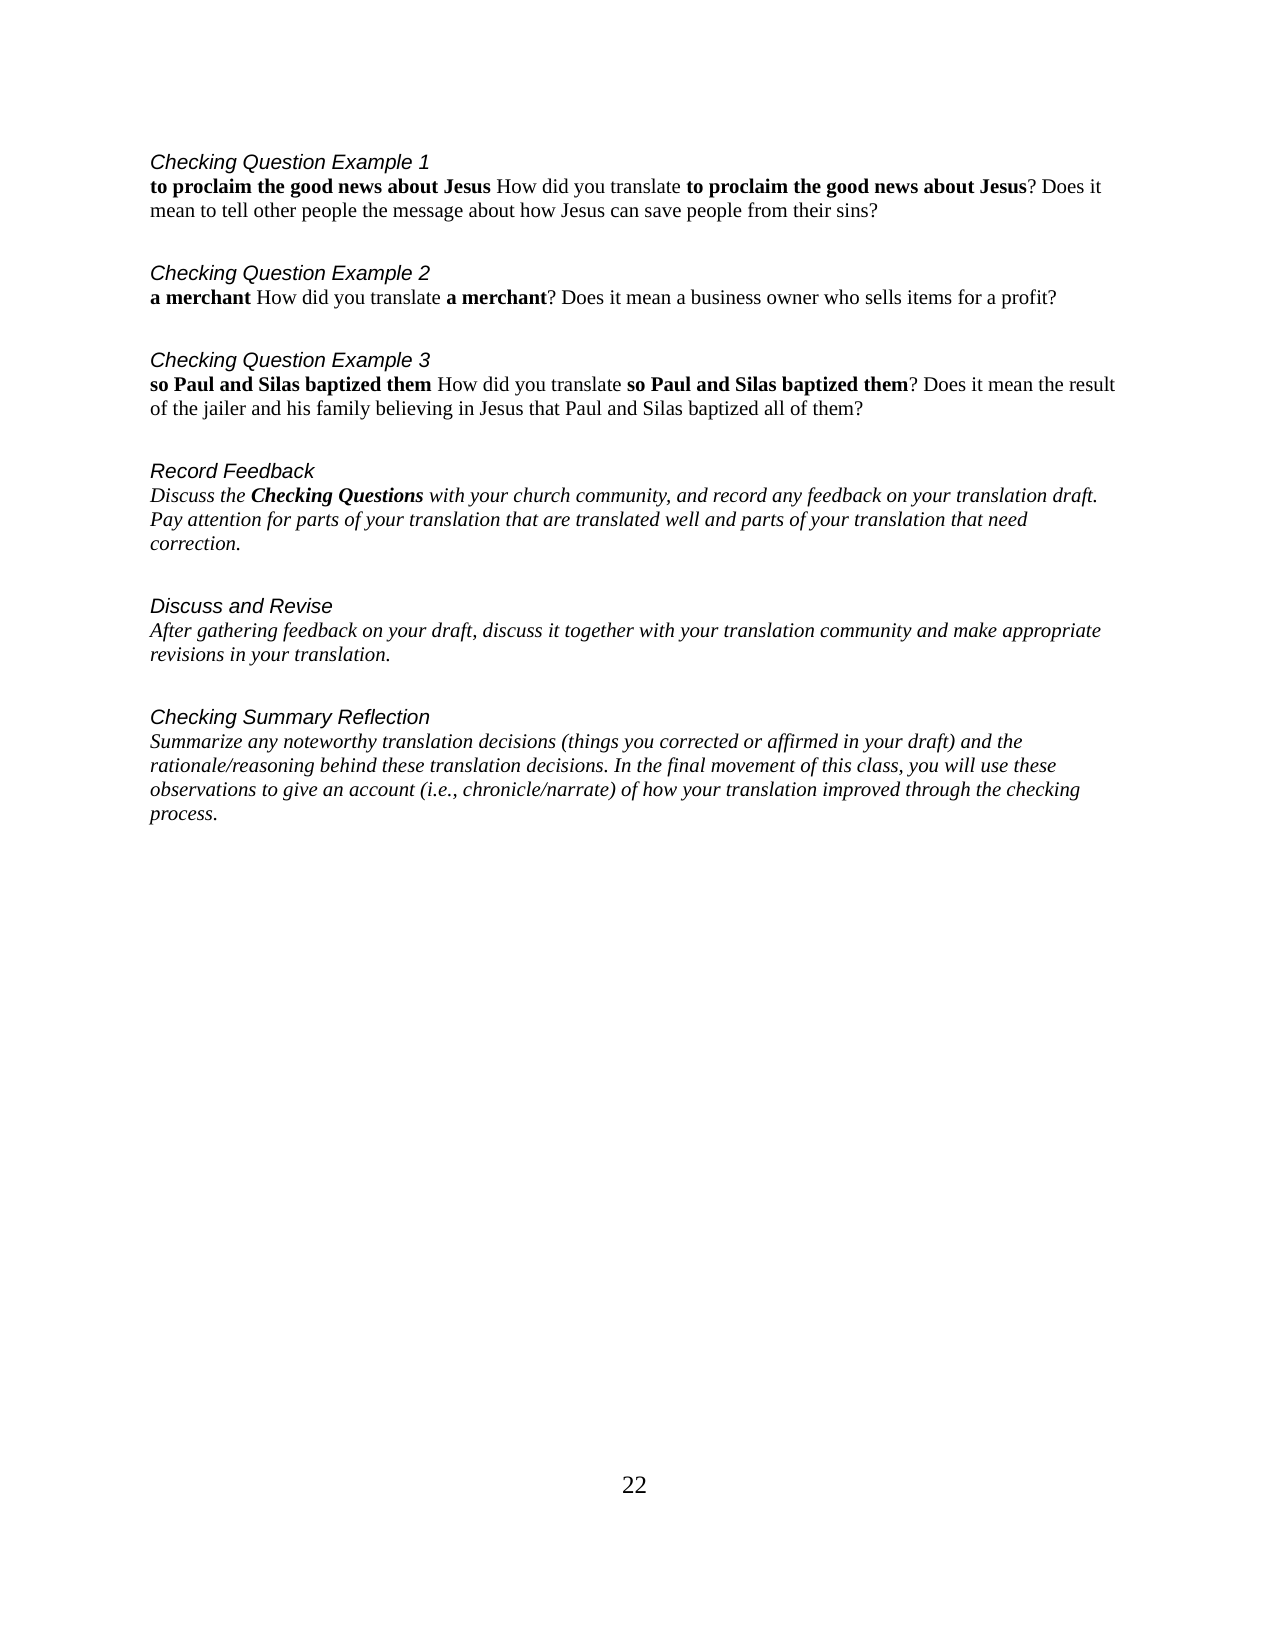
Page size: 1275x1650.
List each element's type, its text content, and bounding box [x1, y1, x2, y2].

subtitle Checking Question Example 2 [150, 261, 1125, 285]
subtitle Checking Question Example 1 [150, 150, 1125, 174]
text Summarize any noteworthy translation decisions (things you corrected or affirmed in your draft) and the rationale/reasoning behind these translation decisions. In the final movement of this class, you will use these observations to give an account (i.e., chronicle/narrate) of how your translation improved through the checking process. [150, 729, 1125, 825]
text Discuss the Checking Questions with your church community, and record any feedback on your translation draft. Pay attention for parts of your translation that are translated well and parts of your translation that need correction. [150, 483, 1125, 555]
subtitle Checking Question Example 3 [150, 348, 1125, 372]
text After gathering feedback on your draft, discuss it together with your translation community and make appropriate revisions in your translation. [150, 618, 1125, 666]
subtitle Record Feedback [150, 459, 1125, 483]
text so Paul and Silas baptized them How did you translate so Paul and Silas baptized them? Does it mean the result of the jailer and his family believing in Jesus that Paul and Silas baptized all of them? [150, 372, 1125, 420]
subtitle Discuss and Revise [150, 594, 1125, 618]
text a merchant How did you translate a merchant? Does it mean a business owner who sells items for a profit? [150, 285, 1125, 309]
text to proclaim the good news about Jesus How did you translate to proclaim the good news about Jesus? Does it mean to tell other people the message about how Jesus can save people from their sins? [150, 174, 1125, 222]
subtitle Checking Summary Reflection [150, 705, 1125, 729]
